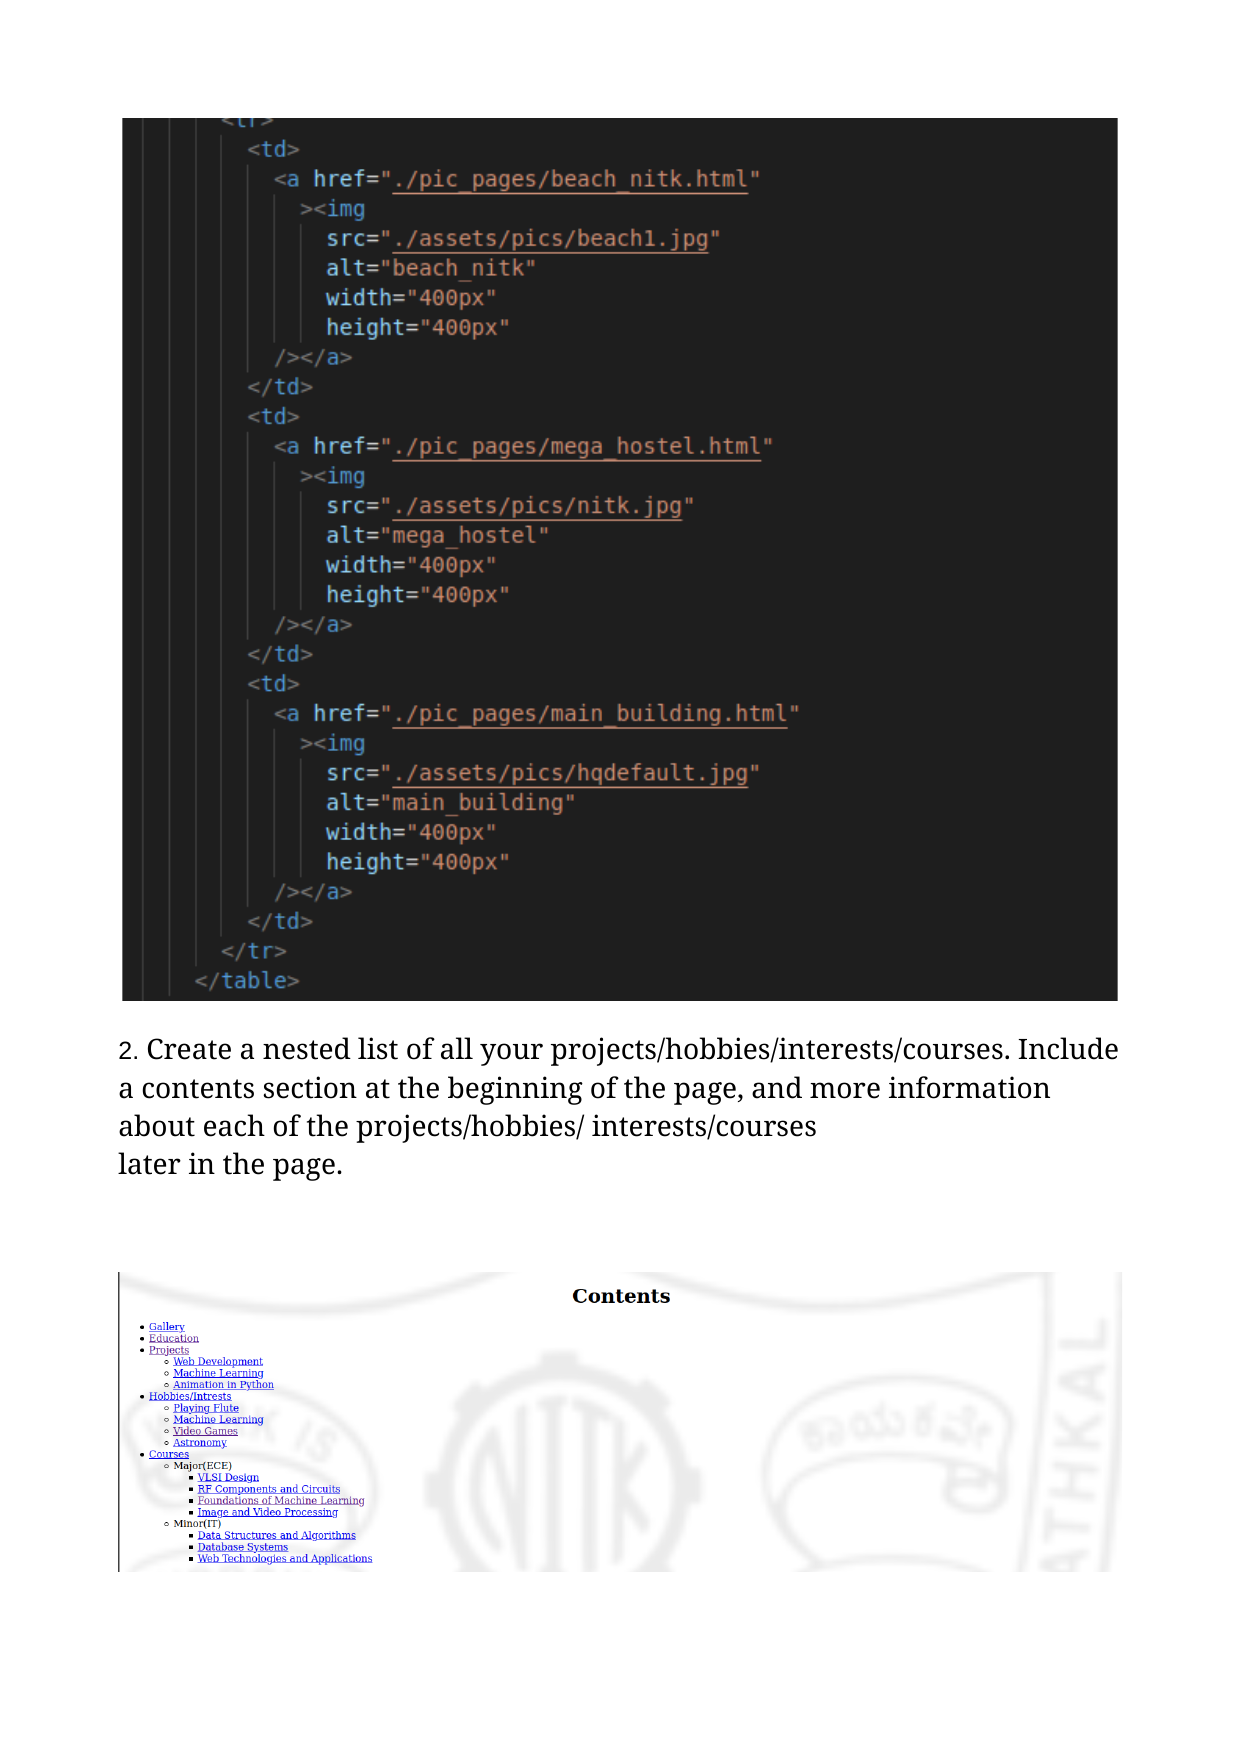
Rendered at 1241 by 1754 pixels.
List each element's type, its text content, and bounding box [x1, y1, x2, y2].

picture [118, 1272, 1123, 1572]
text 2. Create a nested list of all your projects/hobbies/interests/courses. Include a contents section at the beginning of the page, and more information about each of the projects/hobbies/ interests/courses later in the page. [118, 1030, 1122, 1183]
picture [122, 118, 1118, 1001]
